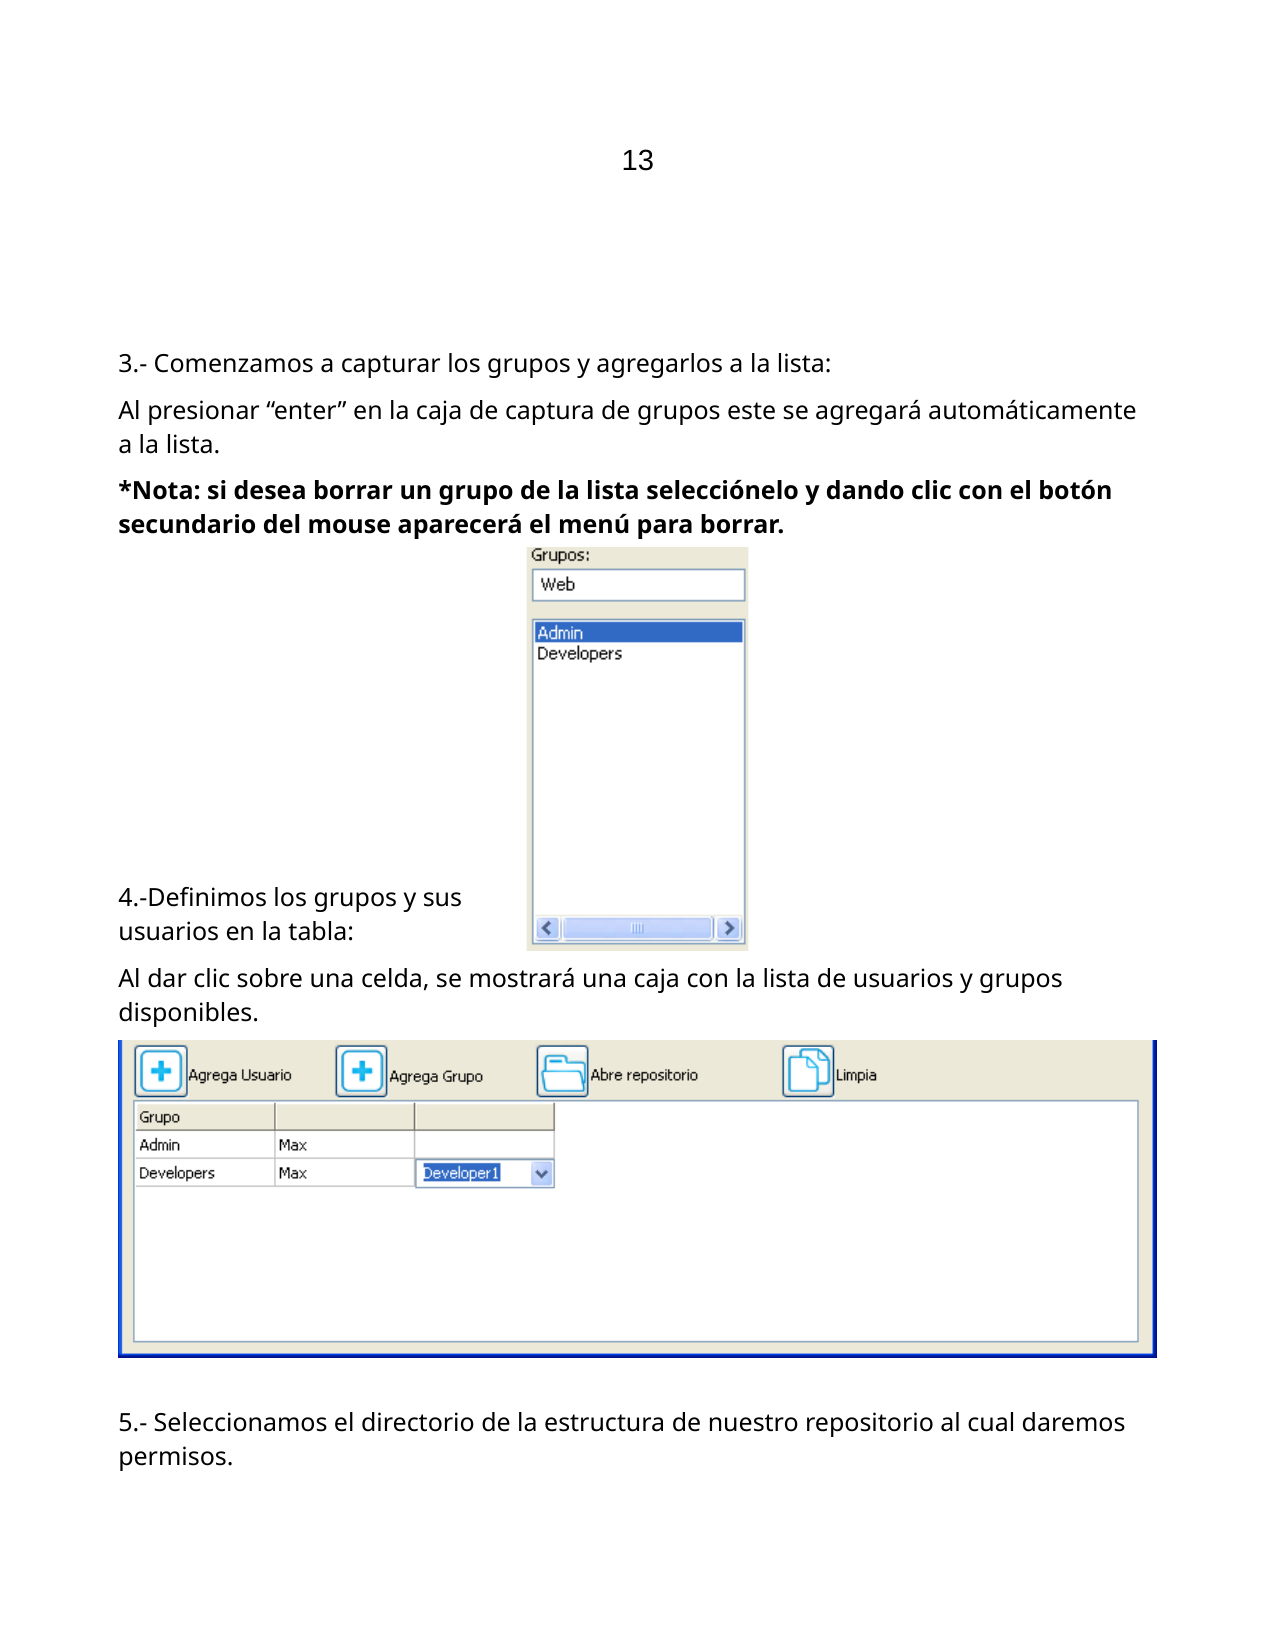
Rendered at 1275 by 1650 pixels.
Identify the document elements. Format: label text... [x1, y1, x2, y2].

text *Nota: si desea borrar un grupo de la lista selecciónelo y dando clic con el botón secundario del mouse aparecerá el menú para borrar. [118, 473, 1157, 541]
text [749, 879, 1157, 948]
picture [118, 1040, 1157, 1358]
text Al dar clic sobre una celda, se mostrará una caja con la lista de usuarios y grupos disponibles. [118, 960, 1157, 1028]
text Al presionar “enter” en la caja de captura de grupos este se agregará automáticamente a la lista. [118, 392, 1157, 461]
picture [526, 547, 749, 951]
text 5.- Seleccionamos el directorio de la estructura de nuestro repositorio al cual daremos permisos. [118, 1404, 1157, 1472]
text 4.-Definimos los grupos y sus usuarios en la tabla: [118, 879, 526, 948]
text 3.- Comenzamos a capturar los grupos y agregarlos a la lista: [118, 346, 1157, 380]
